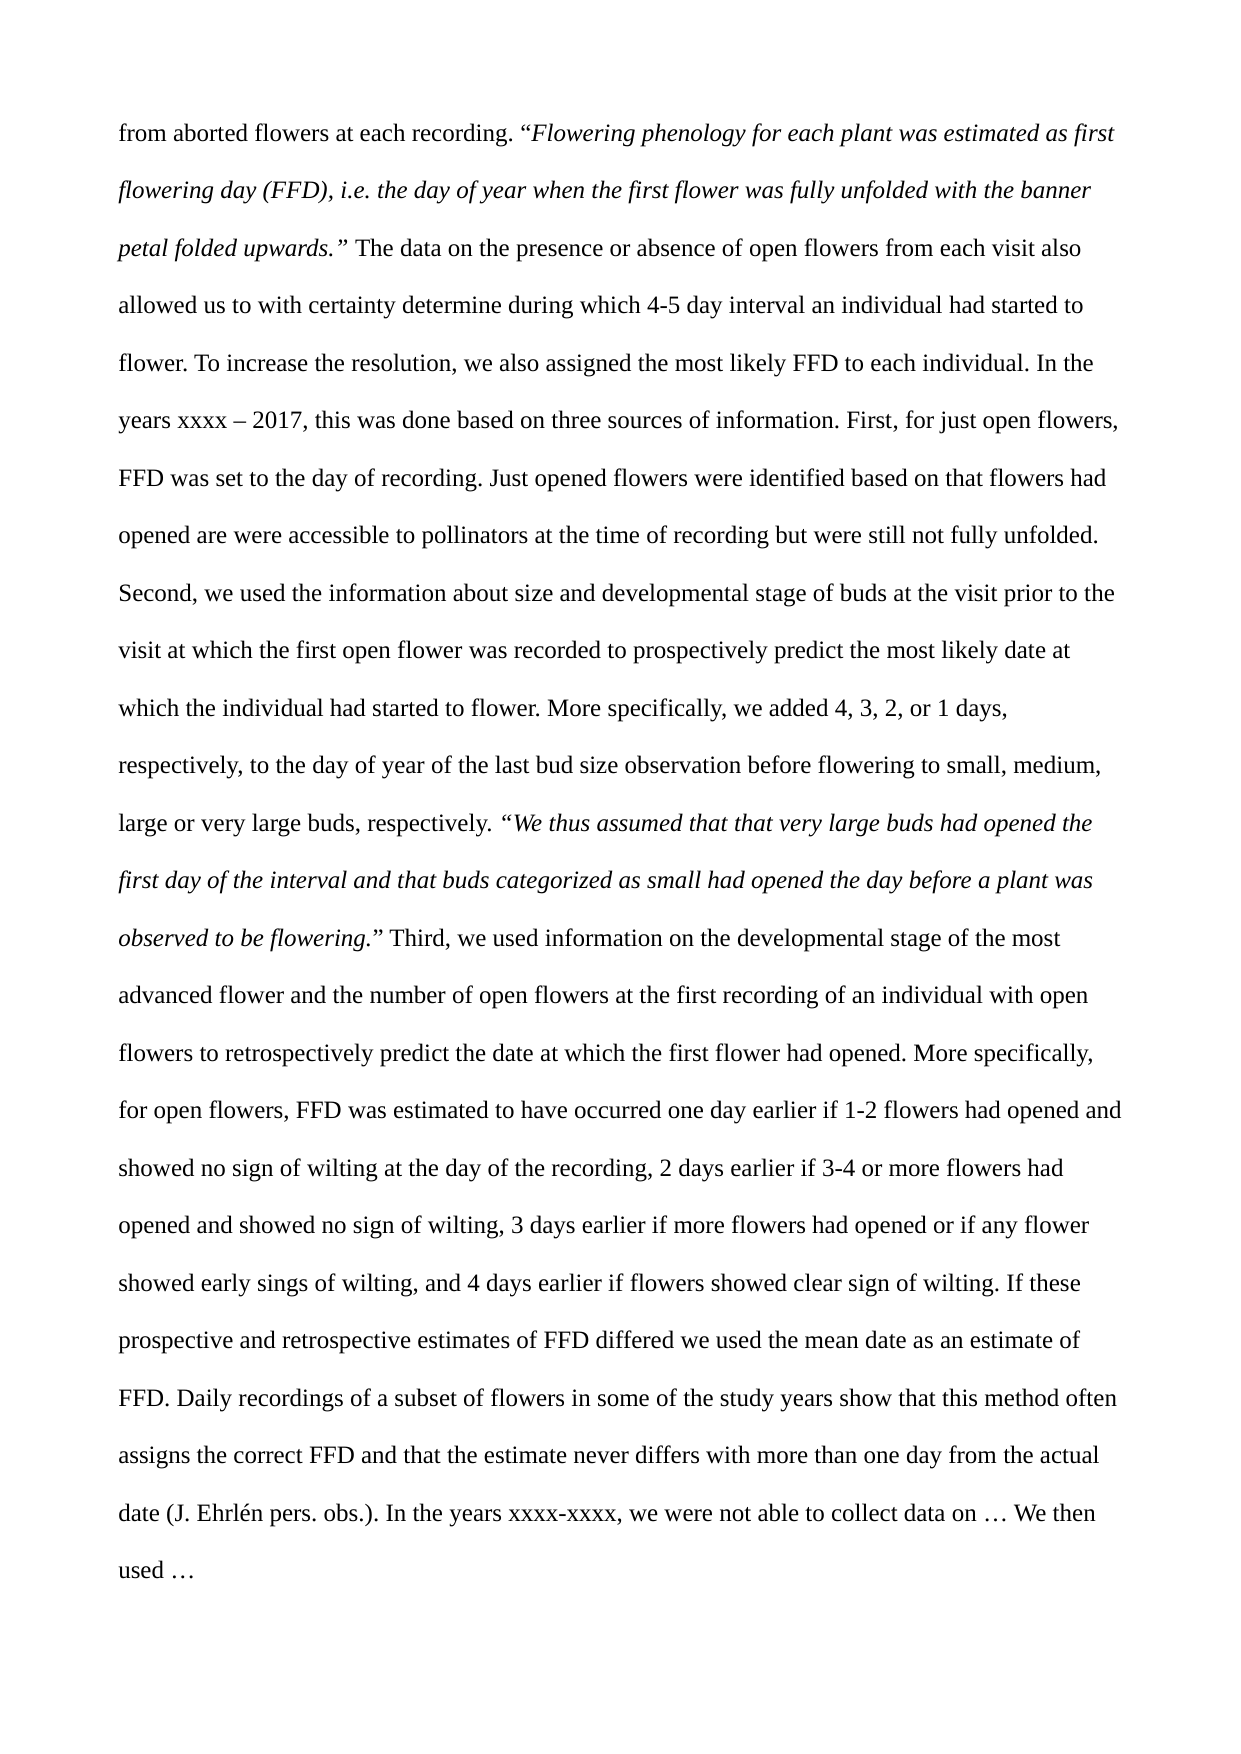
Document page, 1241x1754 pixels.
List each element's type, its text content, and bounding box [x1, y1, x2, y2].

text from aborted flowers at each recording. “Flowering phenology for each plant was estimated as first flowering day (FFD), i.e. the day of year when the first flower was fully unfolded with the banner petal folded upwards.” The data on the presence or absence of open flowers from each visit also allowed us to with certainty determine during which 4-5 day interval an individual had started to flower. To increase the resolution, we also assigned the most likely FFD to each individual. In the years xxxx – 2017, this was done based on three sources of information. First, for just open flowers, FFD was set to the day of recording. Just opened flowers were identified based on that flowers had opened are were accessible to pollinators at the time of recording but were still not fully unfolded. Second, we used the information about size and developmental stage of buds at the visit prior to the visit at which the first open flower was recorded to prospectively predict the most likely date at which the individual had started to flower. More specifically, we added 4, 3, 2, or 1 days, respectively, to the day of year of the last bud size observation before flowering to small, medium, large or very large buds, respectively. “We thus assumed that that very large buds had opened the first day of the interval and that buds categorized as small had opened the day before a plant was observed to be flowering.” Third, we used information on the developmental stage of the most advanced flower and the number of open flowers at the first recording of an individual with open flowers to retrospectively predict the date at which the first flower had opened. More specifically, for open flowers, FFD was estimated to have occurred one day earlier if 1-2 flowers had opened and showed no sign of wilting at the day of the recording, 2 days earlier if 3-4 or more flowers had opened and showed no sign of wilting, 3 days earlier if more flowers had opened or if any flower showed early sings of wilting, and 4 days earlier if flowers showed clear sign of wilting. If these prospective and retrospective estimates of FFD differed we used the mean date as an estimate of FFD. Daily recordings of a subset of flowers in some of the study years show that this method often assigns the correct FFD and that the estimate never differs with more than one day from the actual date (J. Ehrlén pers. obs.). In the years xxxx-xxxx, we were not able to collect data on … We then used … [118, 118, 1122, 1584]
